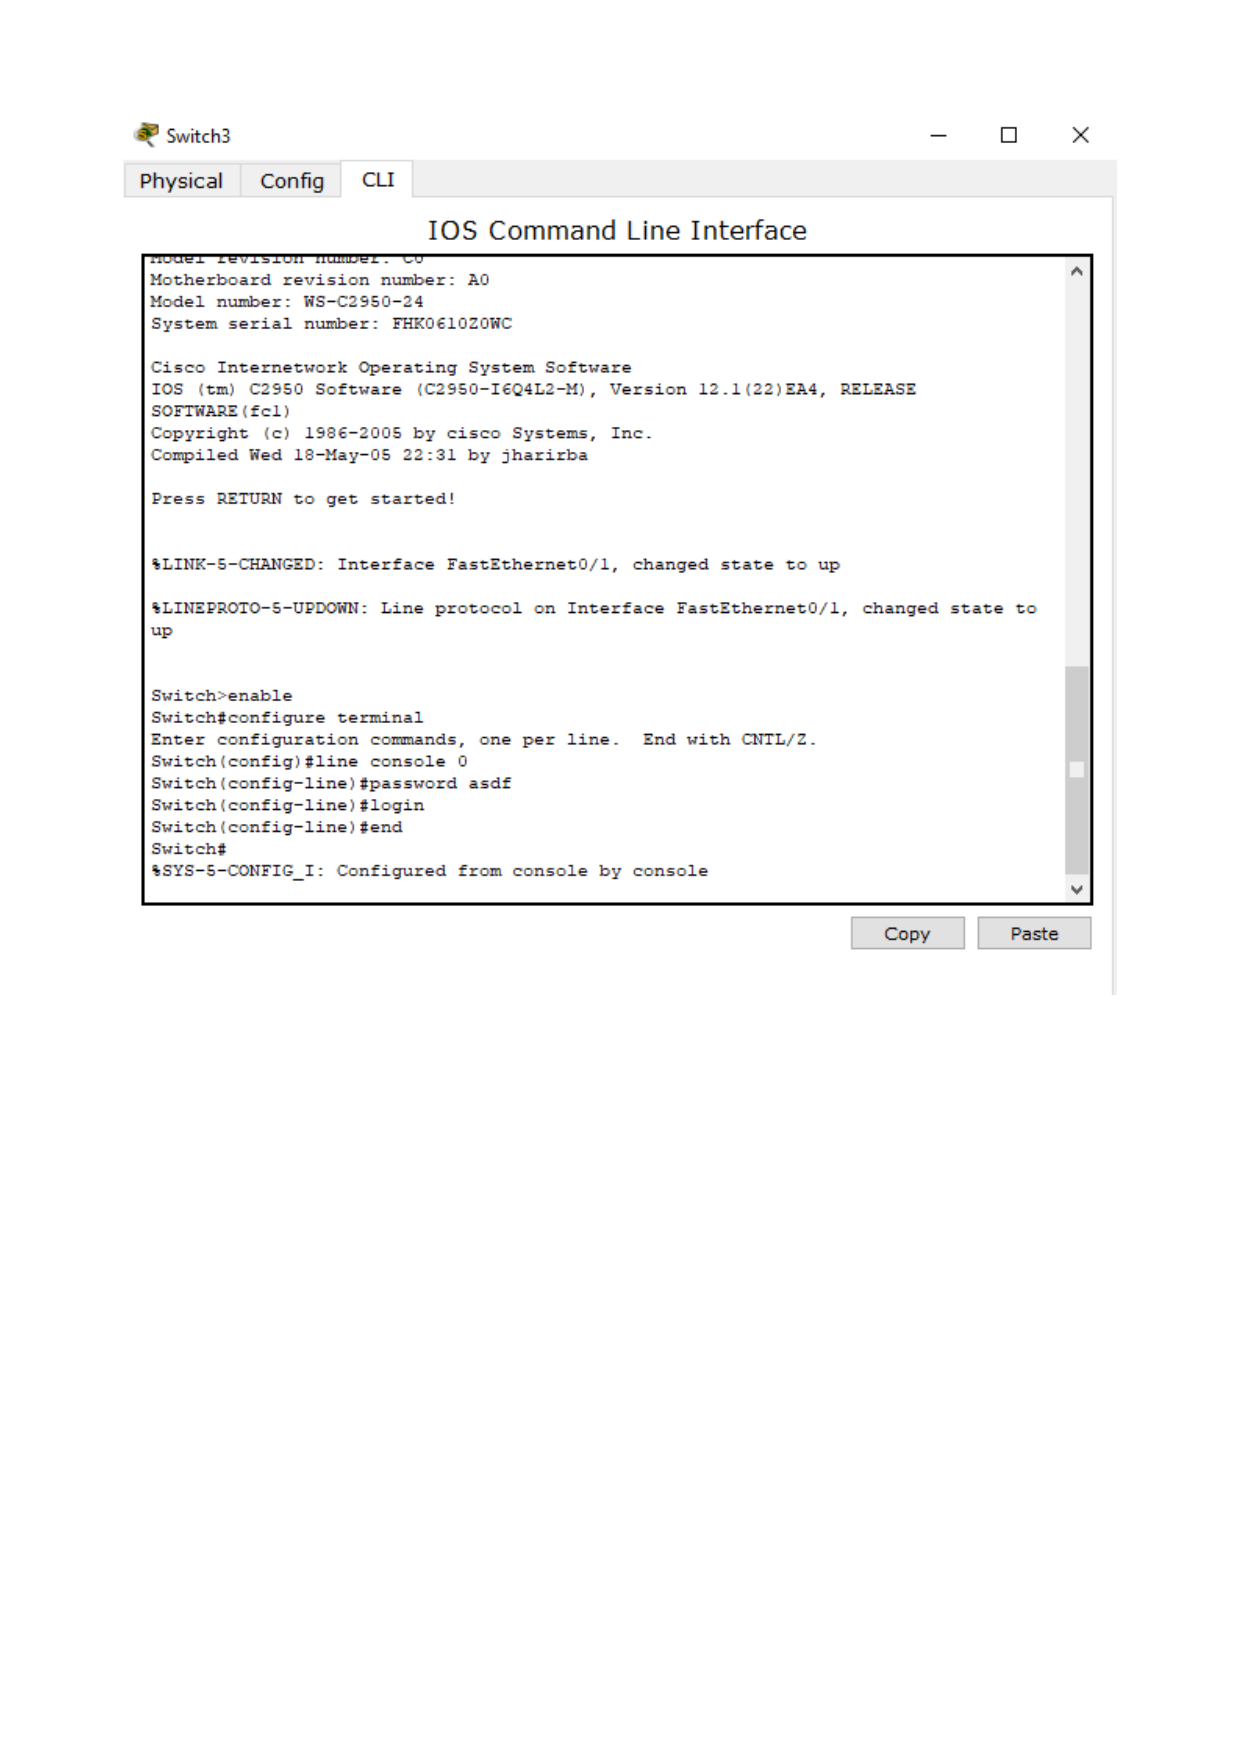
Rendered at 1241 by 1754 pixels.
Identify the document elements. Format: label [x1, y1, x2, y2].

picture [123, 118, 1117, 995]
